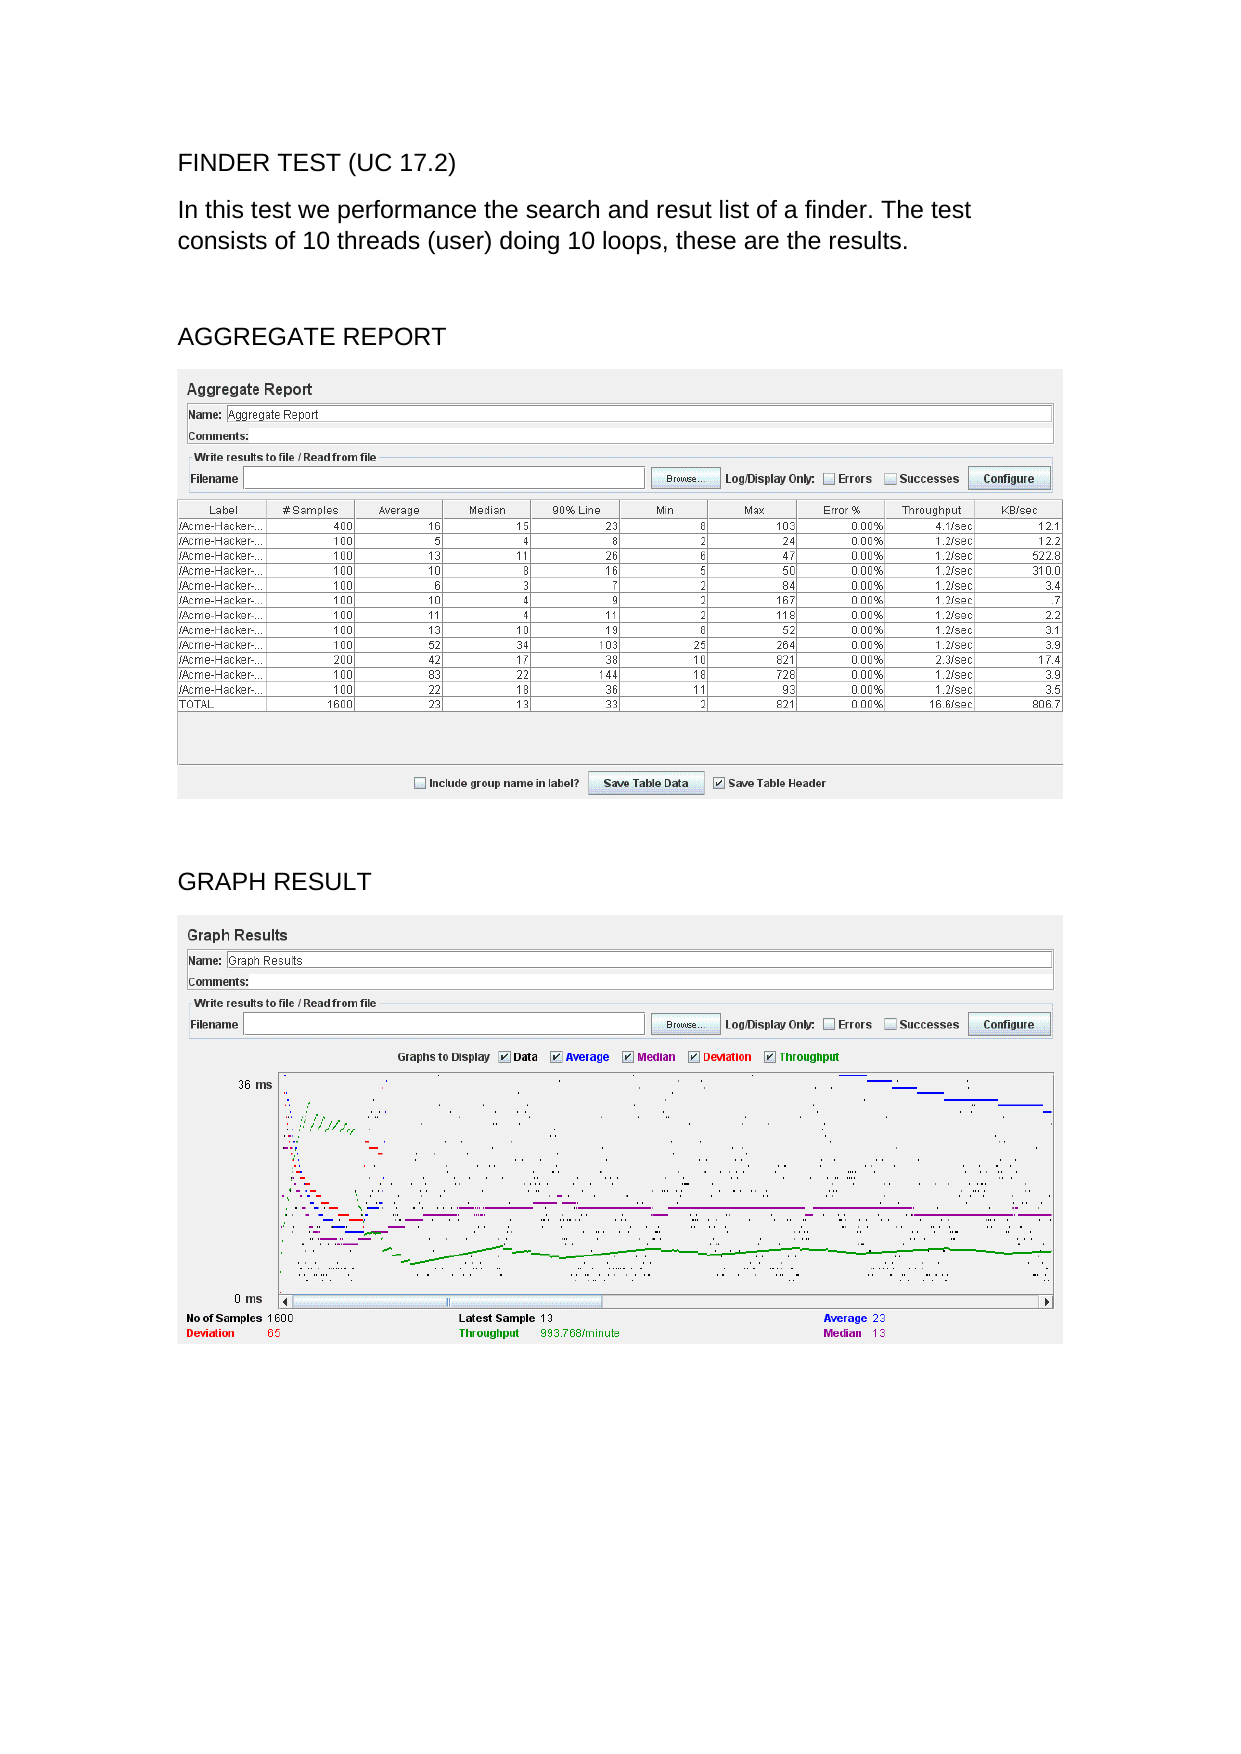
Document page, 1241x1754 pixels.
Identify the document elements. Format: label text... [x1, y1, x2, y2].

picture [177, 915, 1063, 1344]
text In this test we performance the search and resut list of a finder. The test consists of 10 threads (user) doing 10 loops, these are the results. [177, 195, 1063, 255]
text FINDER TEST (UC 17.2) [177, 148, 1063, 176]
text AGGREGATE REPORT [177, 322, 1063, 351]
picture [177, 369, 1063, 799]
text GRAPH RESULT [177, 867, 1063, 896]
